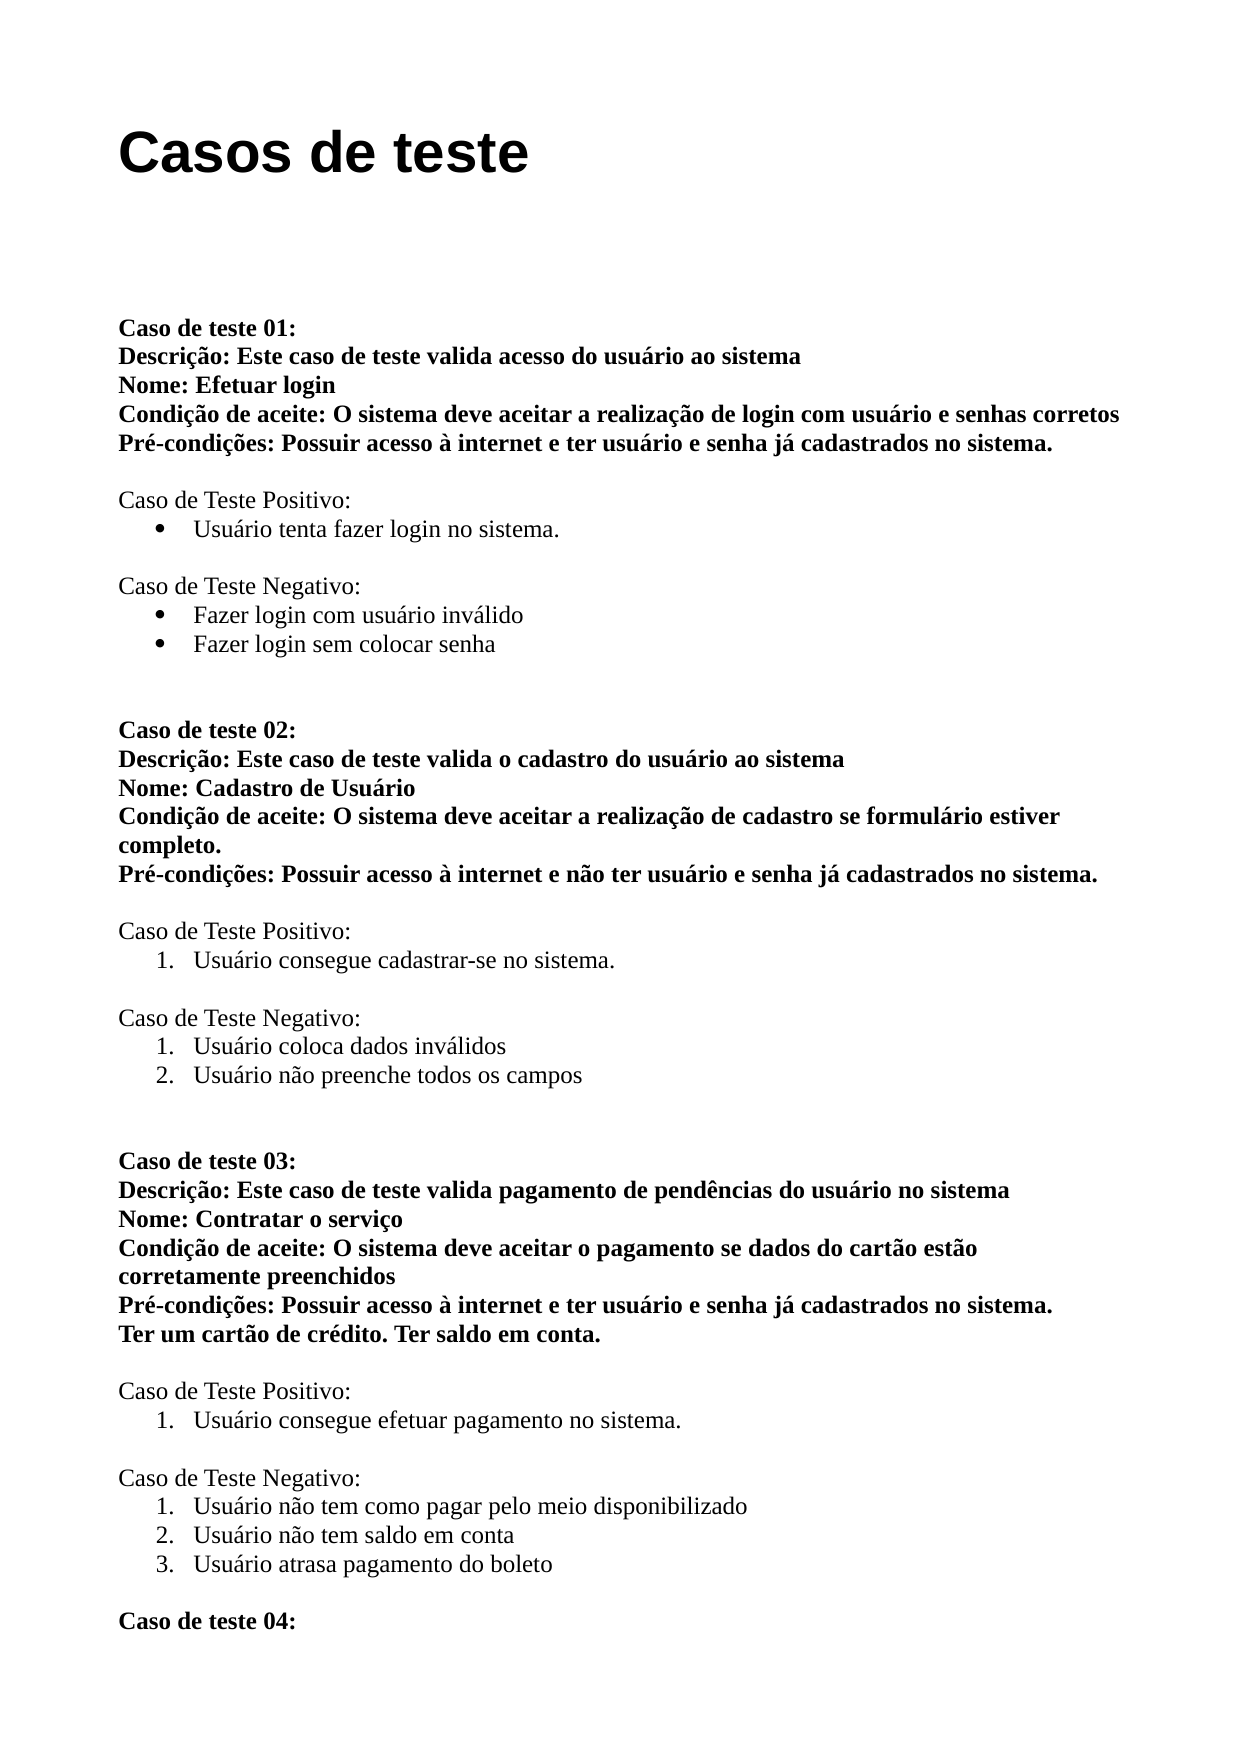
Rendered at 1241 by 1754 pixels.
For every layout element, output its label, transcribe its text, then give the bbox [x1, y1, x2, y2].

text Pré-condições: Possuir acesso à internet e ter usuário e senha já cadastrados no sistema. [118, 428, 1122, 456]
text Condição de aceite: O sistema deve aceitar o pagamento se dados do cartão estão corretamente preenchidos [118, 1233, 1122, 1290]
text Ter um cartão de crédito. Ter saldo em conta. [118, 1319, 1122, 1348]
text Caso de Teste Positivo: [118, 485, 1122, 514]
list Usuário tenta fazer login no sistema. [156, 514, 1122, 543]
text Pré-condições: Possuir acesso à internet e ter usuário e senha já cadastrados no sistema. [118, 1290, 1122, 1319]
list Usuário não tem saldo em conta [156, 1520, 1122, 1549]
text Pré-condições: Possuir acesso à internet e não ter usuário e senha já cadastrados no sistema. [118, 859, 1122, 888]
list Fazer login com usuário inválido [156, 600, 1122, 629]
list Usuário coloca dados inválidos [156, 1031, 1122, 1060]
title Casos de teste [118, 118, 1122, 185]
list Fazer login sem colocar senha [156, 629, 1122, 658]
list Usuário não preenche todos os campos [156, 1060, 1122, 1089]
text Caso de teste 04: [118, 1606, 1122, 1635]
text Nome: Contratar o serviço [118, 1204, 1122, 1233]
text Descrição: Este caso de teste valida pagamento de pendências do usuário no sistema [118, 1175, 1122, 1204]
list Usuário atrasa pagamento do boleto [156, 1549, 1122, 1578]
text Caso de Teste Negativo: [118, 1003, 1122, 1031]
text Nome: Cadastro de Usuário [118, 773, 1122, 801]
text Caso de teste 03: [118, 1146, 1122, 1175]
text Condição de aceite: O sistema deve aceitar a realização de cadastro se formulário estiver completo. [118, 801, 1122, 859]
text Caso de teste 02: [118, 715, 1122, 744]
list Usuário consegue cadastrar-se no sistema. [156, 945, 1122, 974]
text Descrição: Este caso de teste valida acesso do usuário ao sistema [118, 341, 1122, 370]
text Caso de Teste Negativo: [118, 571, 1122, 600]
text Caso de Teste Negativo: [118, 1463, 1122, 1491]
text Caso de Teste Positivo: [118, 1376, 1122, 1405]
text Descrição: Este caso de teste valida o cadastro do usuário ao sistema [118, 744, 1122, 773]
list Usuário consegue efetuar pagamento no sistema. [156, 1405, 1122, 1434]
text Condição de aceite: O sistema deve aceitar a realização de login com usuário e senhas corretos [118, 399, 1122, 428]
text Nome: Efetuar login [118, 370, 1122, 399]
list Usuário não tem como pagar pelo meio disponibilizado [156, 1491, 1122, 1520]
text Caso de Teste Positivo: [118, 916, 1122, 945]
text Caso de teste 01: [118, 313, 1122, 341]
